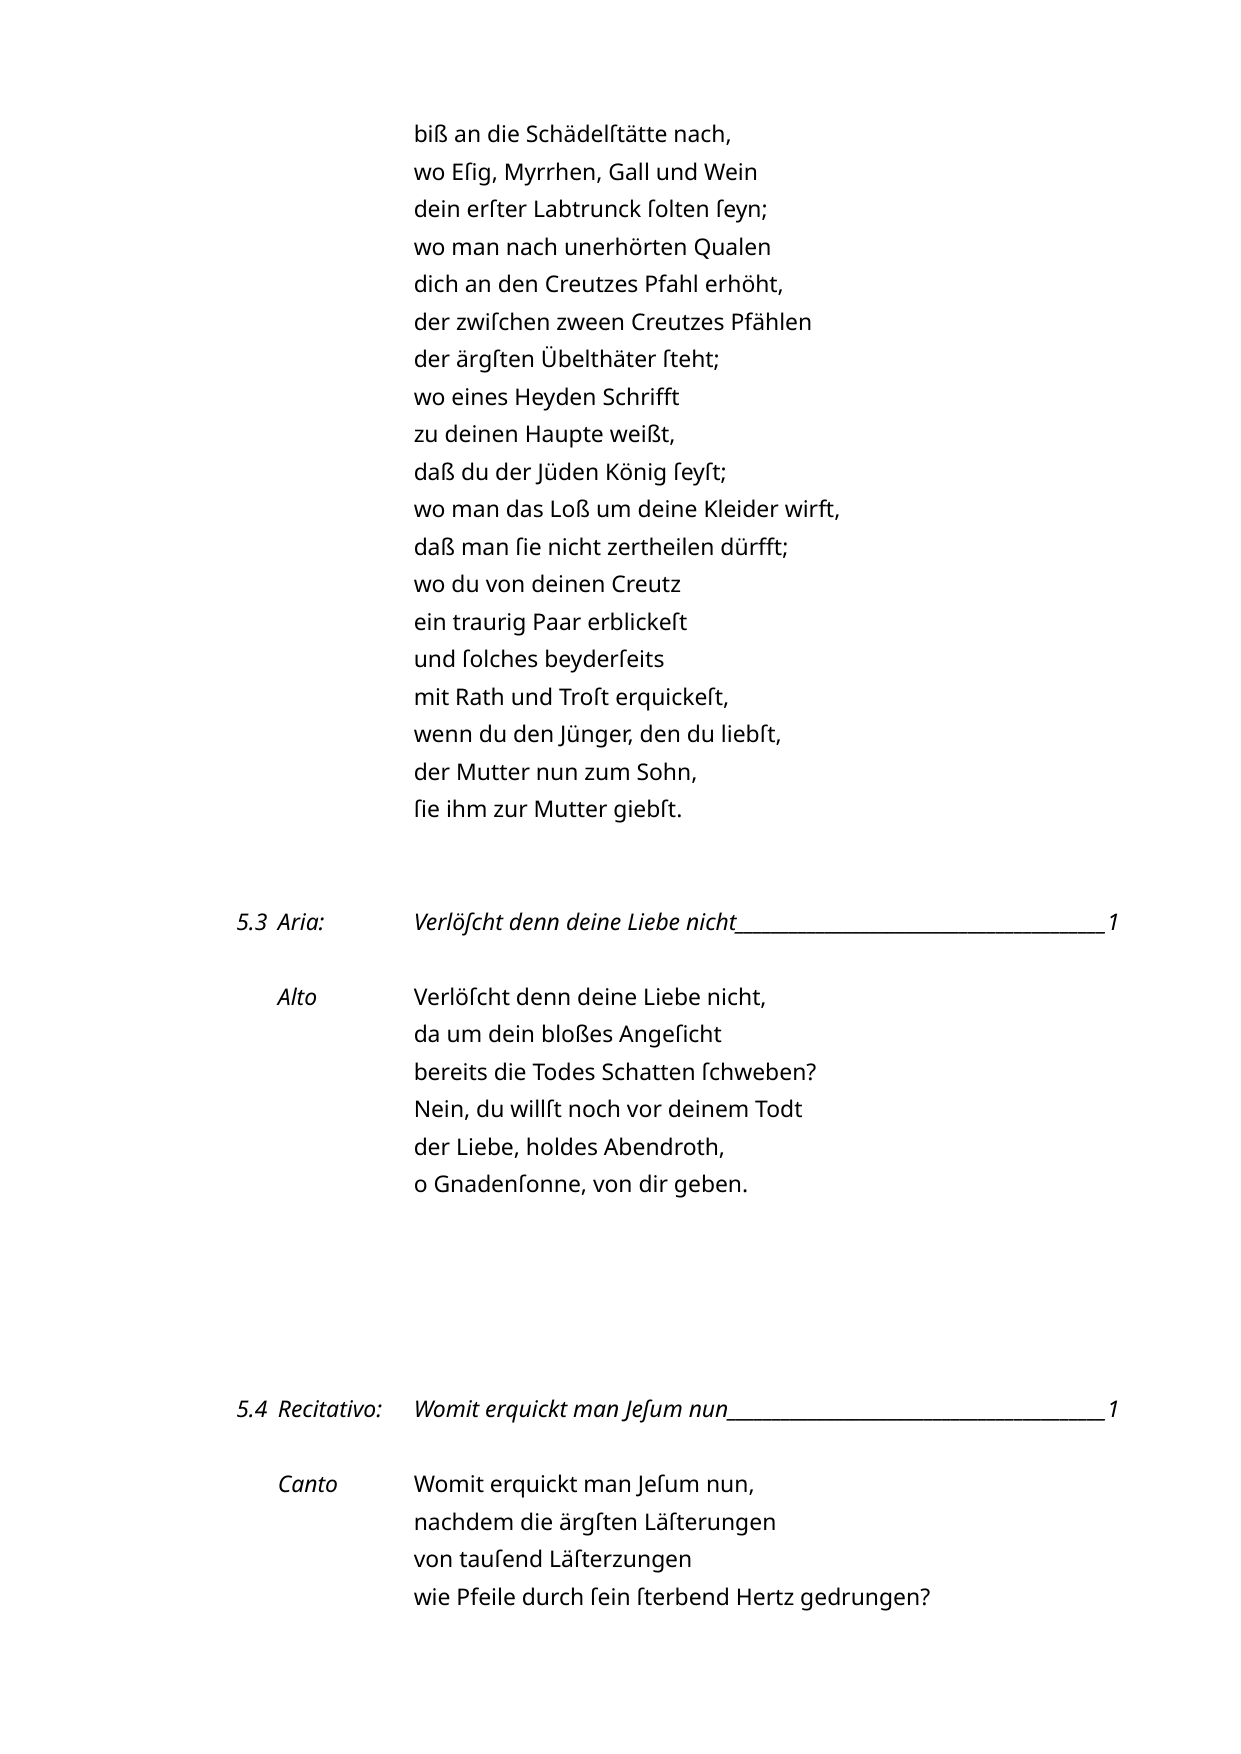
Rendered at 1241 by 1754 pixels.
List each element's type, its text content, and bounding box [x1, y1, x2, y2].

text 5.4 Recitativo: Womit erquickt man Jeſum nun 1 Canto Womit erquickt man Jeſum nun, nachdem die ärgſten Läſterungen von tauſend Läſterzungen wie Pfeile durch ſein ſterbend Hertz gedrungen? Tenore Soll es der ſcharffe Eſig thun, den ihm ein Kriegsknecht bringt? Nein, grauſame, nein, nein! Canto Iſts möglich, daß ſein Hertze, das mit dem Tode ringt, noch eh es völlig bricht etwas erfreuen kann, ſo wird es dieſes ſeyn, daß unter Glauben, Reu und Schmertz der eine Übelthäter ſpricht: Herr, kömmeſt du in deinem Reiche an, ach, ſo gedencke mein. [236, 1393, 1122, 1612]
text 5.3 Aria: Verlöſcht denn deine Liebe nicht 1 Alto Verlöſcht denn deine Liebe nicht, da um dein bloßes Angeſicht bereits die Todes Schatten ſchweben? Nein, du willſt noch vor deinem Todt der Liebe, holdes Abendroth, o Gnadenſonne, von dir geben. [236, 906, 1122, 1199]
text 5.2 Recitativo: So trägſt du denn des Creutzes ſchwere Bürde 1 Alto So trägſt du denn des Creutzes ſchwere Bürde, mein Jeſus, ſelbſt nach Golgatha. Ach, daß ich williglich ein Simon von Cyrene würde und nähm dein Joch auf mich. Ach, folgt ich dir in deiner Schmach biß an die Schädelſtätte nach, wo Eſig, Myrrhen, Gall und Wein dein erſter Labtrunck ſolten ſeyn; wo man nach unerhörten Qualen dich an den Creutzes Pfahl erhöht, der zwiſchen zween Creutzes Pfählen der ärgſten Übelthäter ſteht; wo eines Heyden Schrifft zu deinen Haupte weißt, daß du der Jüden König ſeyſt; wo man das Loß um deine Kleider wirft, daß man ſie nicht zertheilen dürfft; wo du von deinen Creutz ein traurig Paar erblickeſt und ſolches beyderſeits mit Rath und Troſt erquickeſt, wenn du den Jünger, den du liebſt, der Mutter nun zum Sohn, ſie ihm zur Mutter giebſt. [236, 118, 1122, 824]
